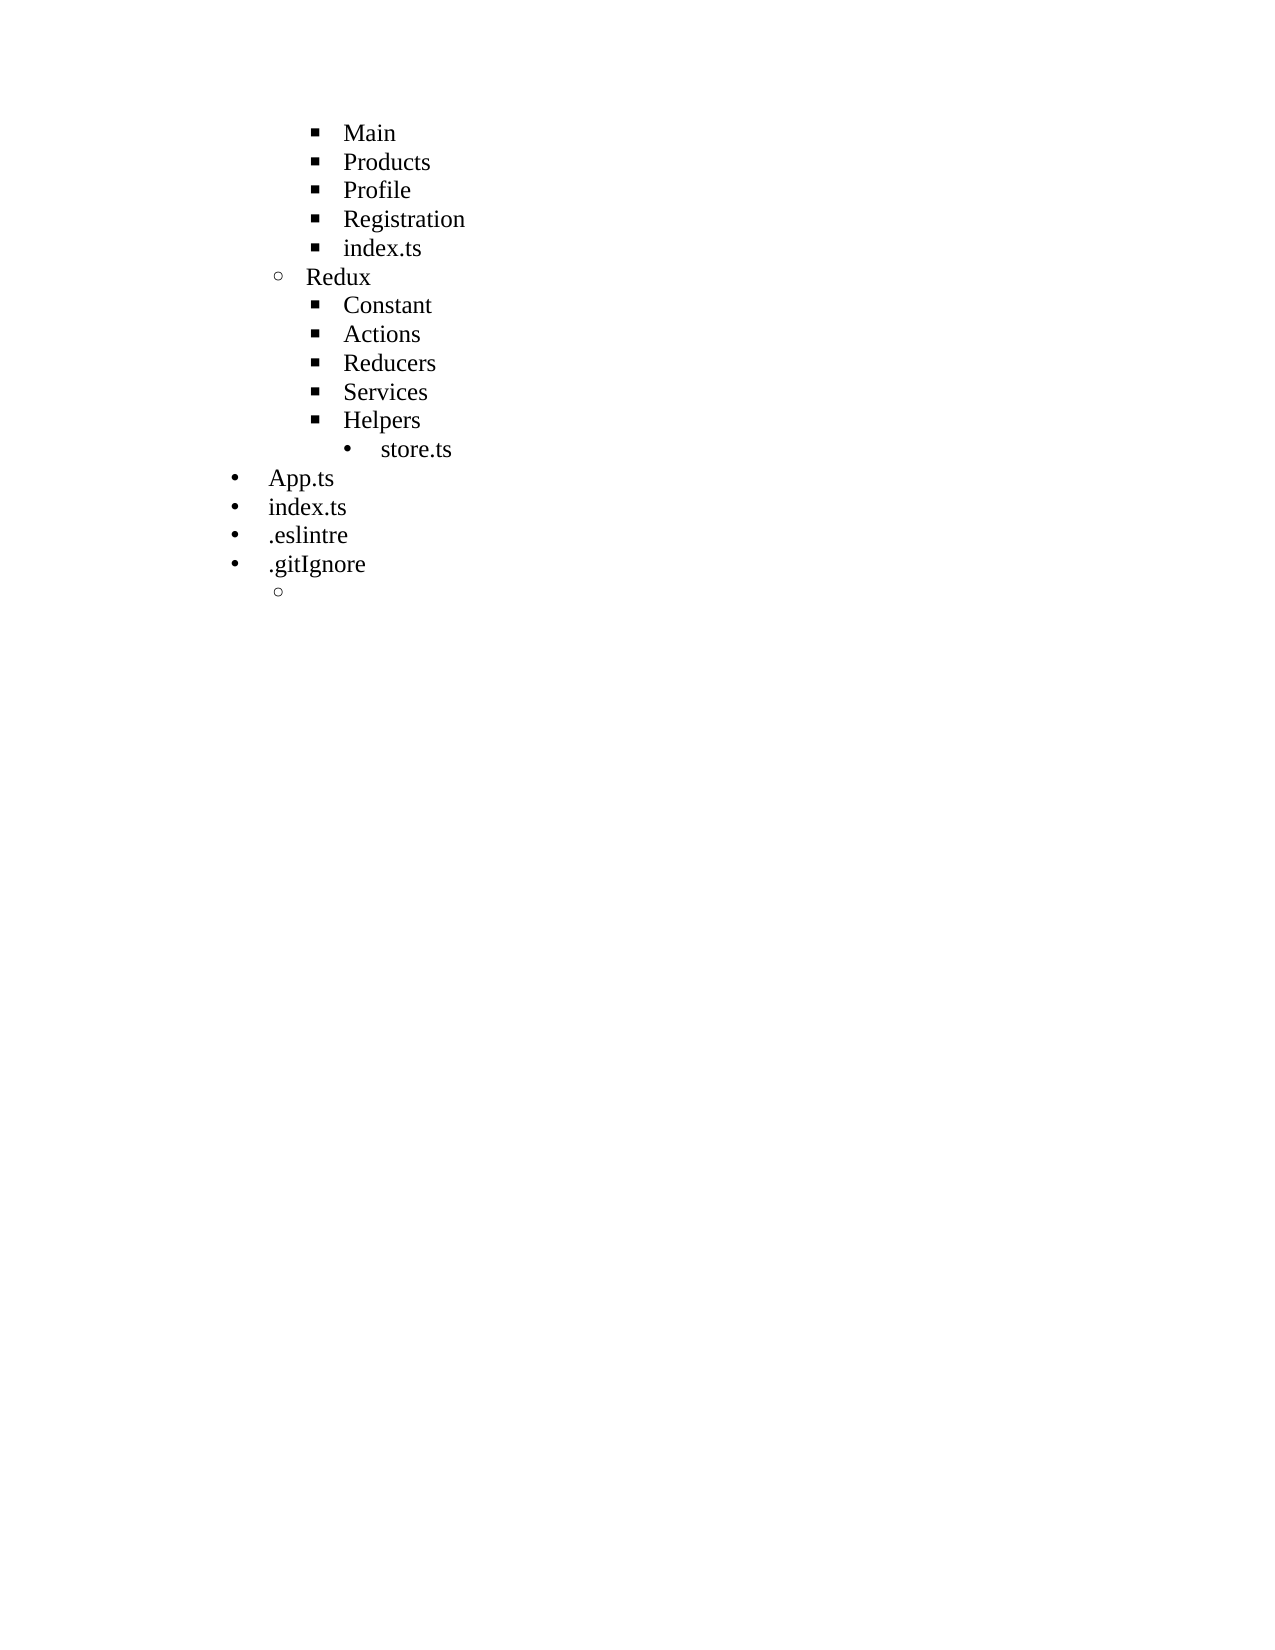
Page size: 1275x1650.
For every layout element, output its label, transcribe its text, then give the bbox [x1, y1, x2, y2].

list Services [306, 377, 1157, 406]
list Constant [306, 291, 1157, 319]
list Main [306, 118, 1157, 147]
list index.ts [306, 233, 1157, 262]
list Reducers [306, 348, 1157, 377]
list Helpers [306, 406, 1157, 434]
list App.ts [231, 463, 1157, 492]
list .eslintre [231, 521, 1157, 549]
list Actions [306, 319, 1157, 348]
list Profile [306, 176, 1157, 204]
list store.ts [343, 434, 1157, 463]
list .gitIgnore [231, 549, 1157, 578]
list Products [306, 147, 1157, 176]
list Redux [268, 262, 1157, 291]
list Registration [306, 204, 1157, 233]
list index.ts [231, 492, 1157, 521]
